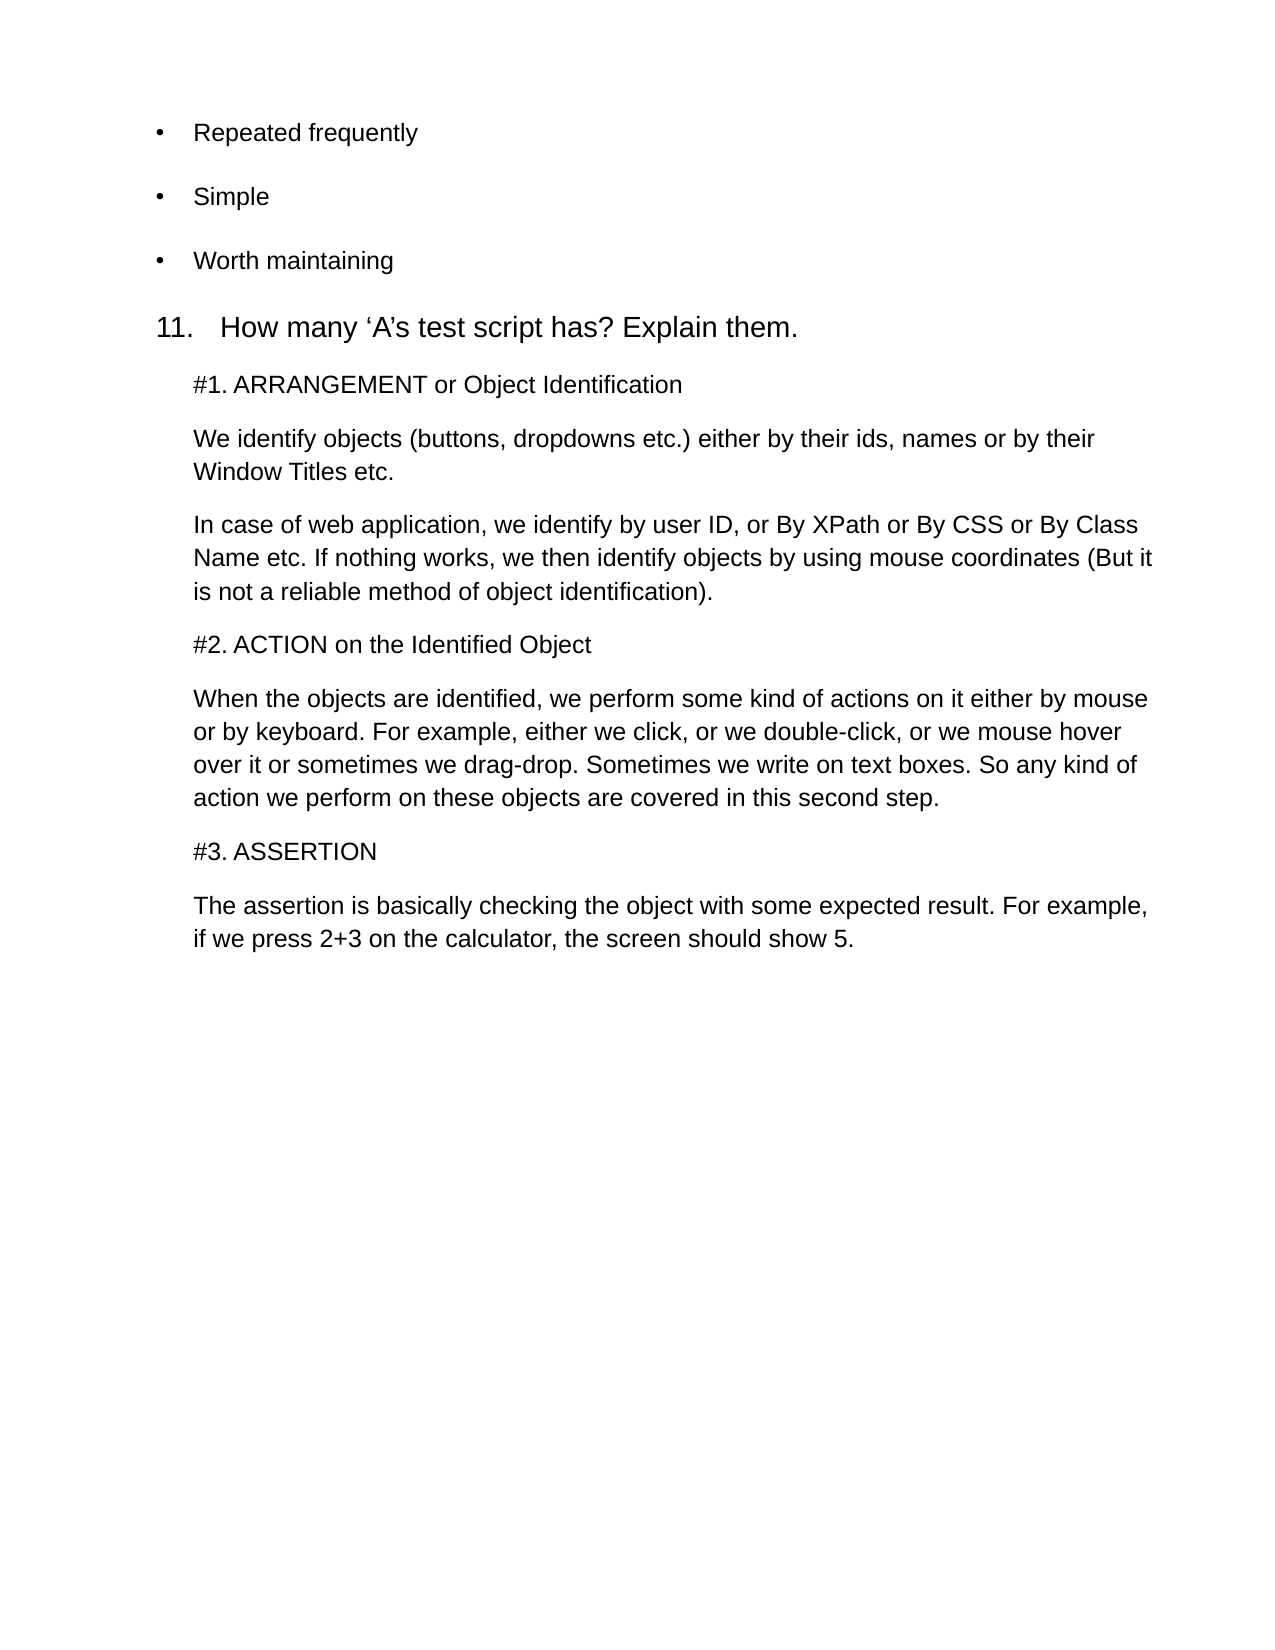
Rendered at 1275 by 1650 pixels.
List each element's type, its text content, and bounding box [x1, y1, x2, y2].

list When the objects are identified, we perform some kind of actions on it either by mouse or by keyboard. For example, either we click, or we double-click, or we mouse hover over it or sometimes we drag-drop. Sometimes we write on text boxes. So any kind of action we perform on these objects are covered in this second step. [156, 684, 1157, 812]
list How many ‘A’s test script has? Explain them. [156, 310, 1157, 344]
list In case of web application, we identify by user ID, or By XPath or By CSS or By Class Name etc. If nothing works, we then identify objects by using mouse coordinates (But it is not a reliable method of object identification). [156, 510, 1157, 605]
list We identify objects (buttons, dropdowns etc.) either by their ids, names or by their Window Titles etc. [156, 423, 1157, 485]
list Worth maintaining [156, 246, 1157, 275]
list Simple [156, 182, 1157, 211]
list #2. ACTION on the Identified Object [156, 630, 1157, 659]
list Repeated frequently [156, 118, 1157, 147]
list #3. ASSERTION [156, 837, 1157, 866]
list The assertion is basically checking the object with some expected result. For example, if we press 2+3 on the calculator, the screen should show 5. [156, 891, 1157, 953]
list #1. ARRANGEMENT or Object Identification [156, 370, 1157, 398]
